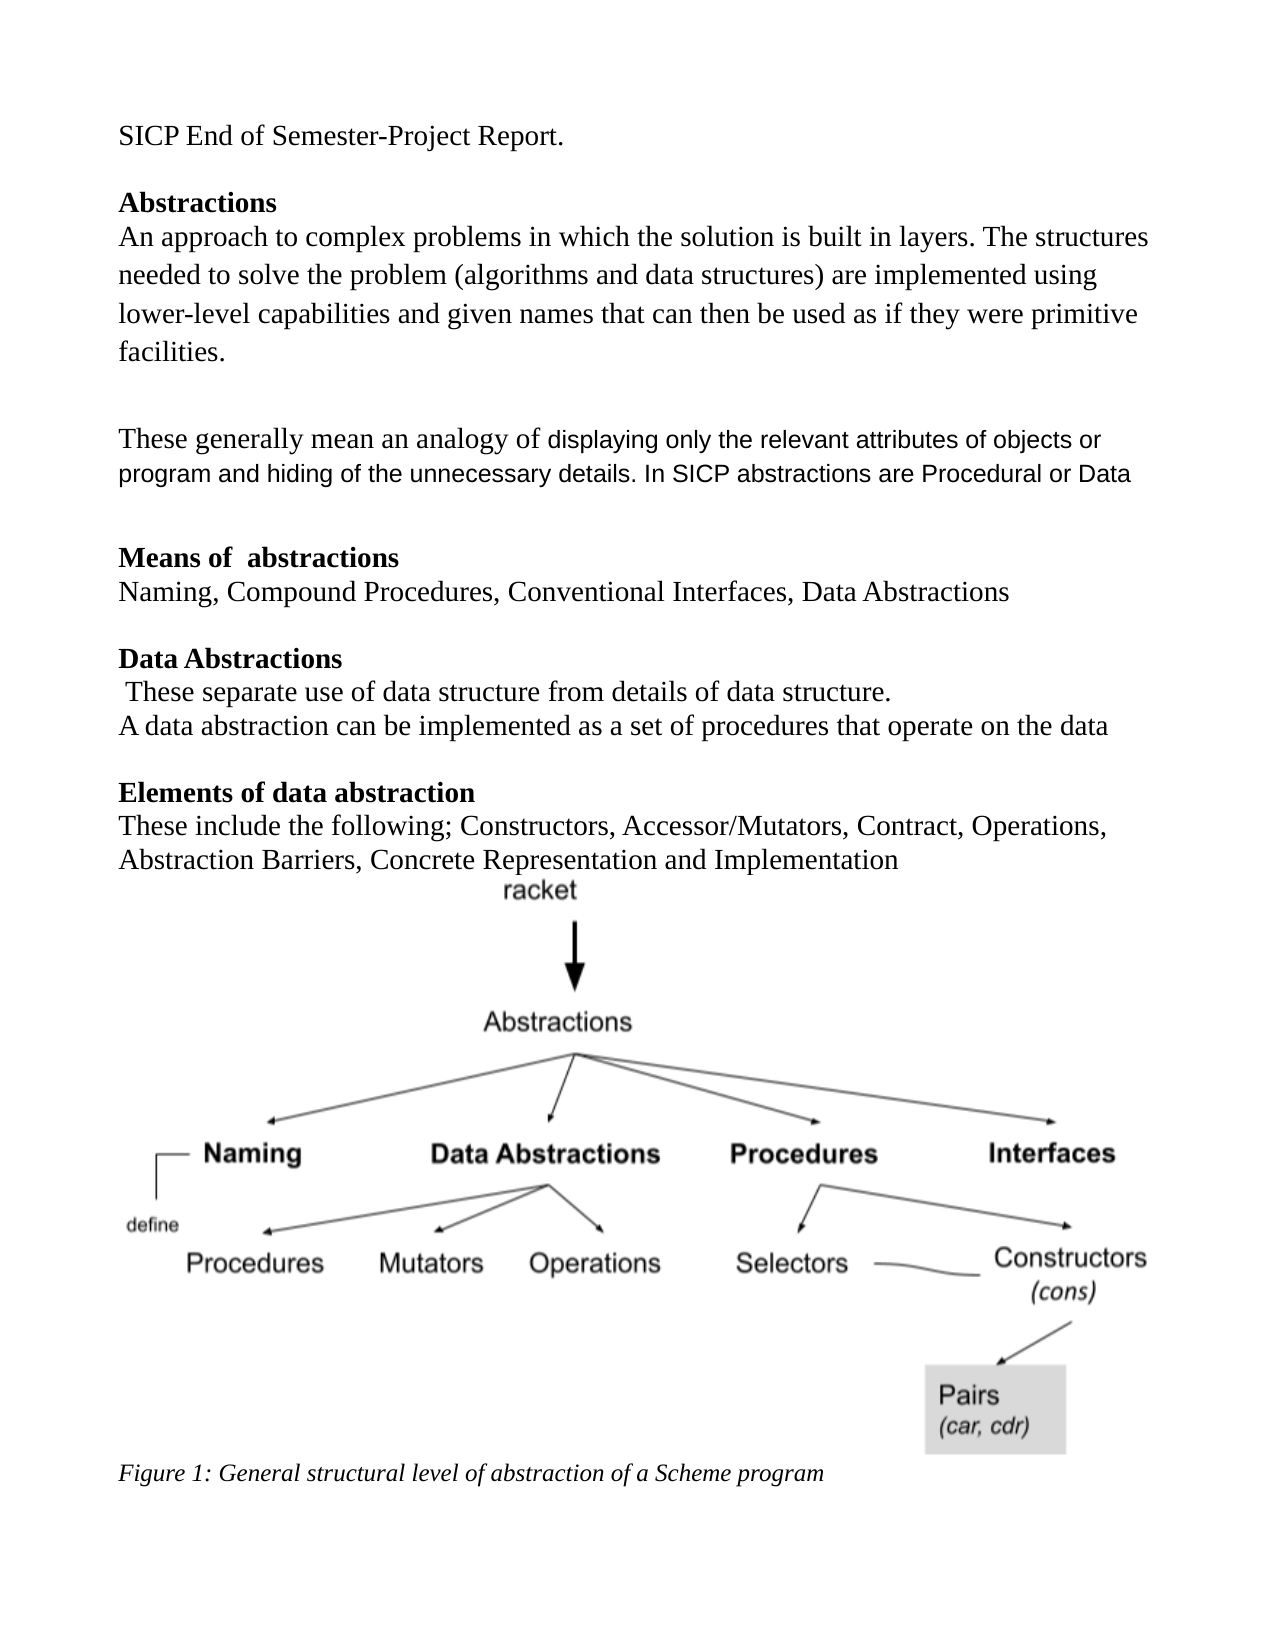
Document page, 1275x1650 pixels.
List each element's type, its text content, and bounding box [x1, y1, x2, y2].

picture [118, 875, 1157, 1459]
text Data Abstractions [118, 641, 1157, 674]
text A data abstraction can be implemented as a set of procedures that operate on the data [118, 708, 1157, 741]
text Means of abstractions [118, 540, 1157, 574]
text These separate use of data structure from details of data structure. [118, 674, 1157, 708]
text These generally mean an analogy of displaying only the relevant attributes of objects or program and hiding of the unnecessary details. In SICP abstractions are Procedural or Data [118, 387, 1157, 488]
text These include the following; Constructors, Accessor/Mutators, Contract, Operations, Abstraction Barriers, Concrete Representation and Implementation [118, 808, 1157, 875]
text Figure 1: General structural level of abstraction of a Scheme program [118, 1459, 1157, 1487]
text An approach to complex problems in which the solution is built in layers. The structures needed to solve the problem (algorithms and data structures) are implemented using lower-level capabilities and given names that can then be used as if they were primitive facilities. [118, 219, 1157, 368]
text Abstractions [118, 185, 1157, 219]
text SICP End of Semester-Project Report. [118, 118, 1157, 152]
text Elements of data abstraction [118, 775, 1157, 808]
text Naming, Compound Procedures, Conventional Interfaces, Data Abstractions [118, 574, 1157, 607]
